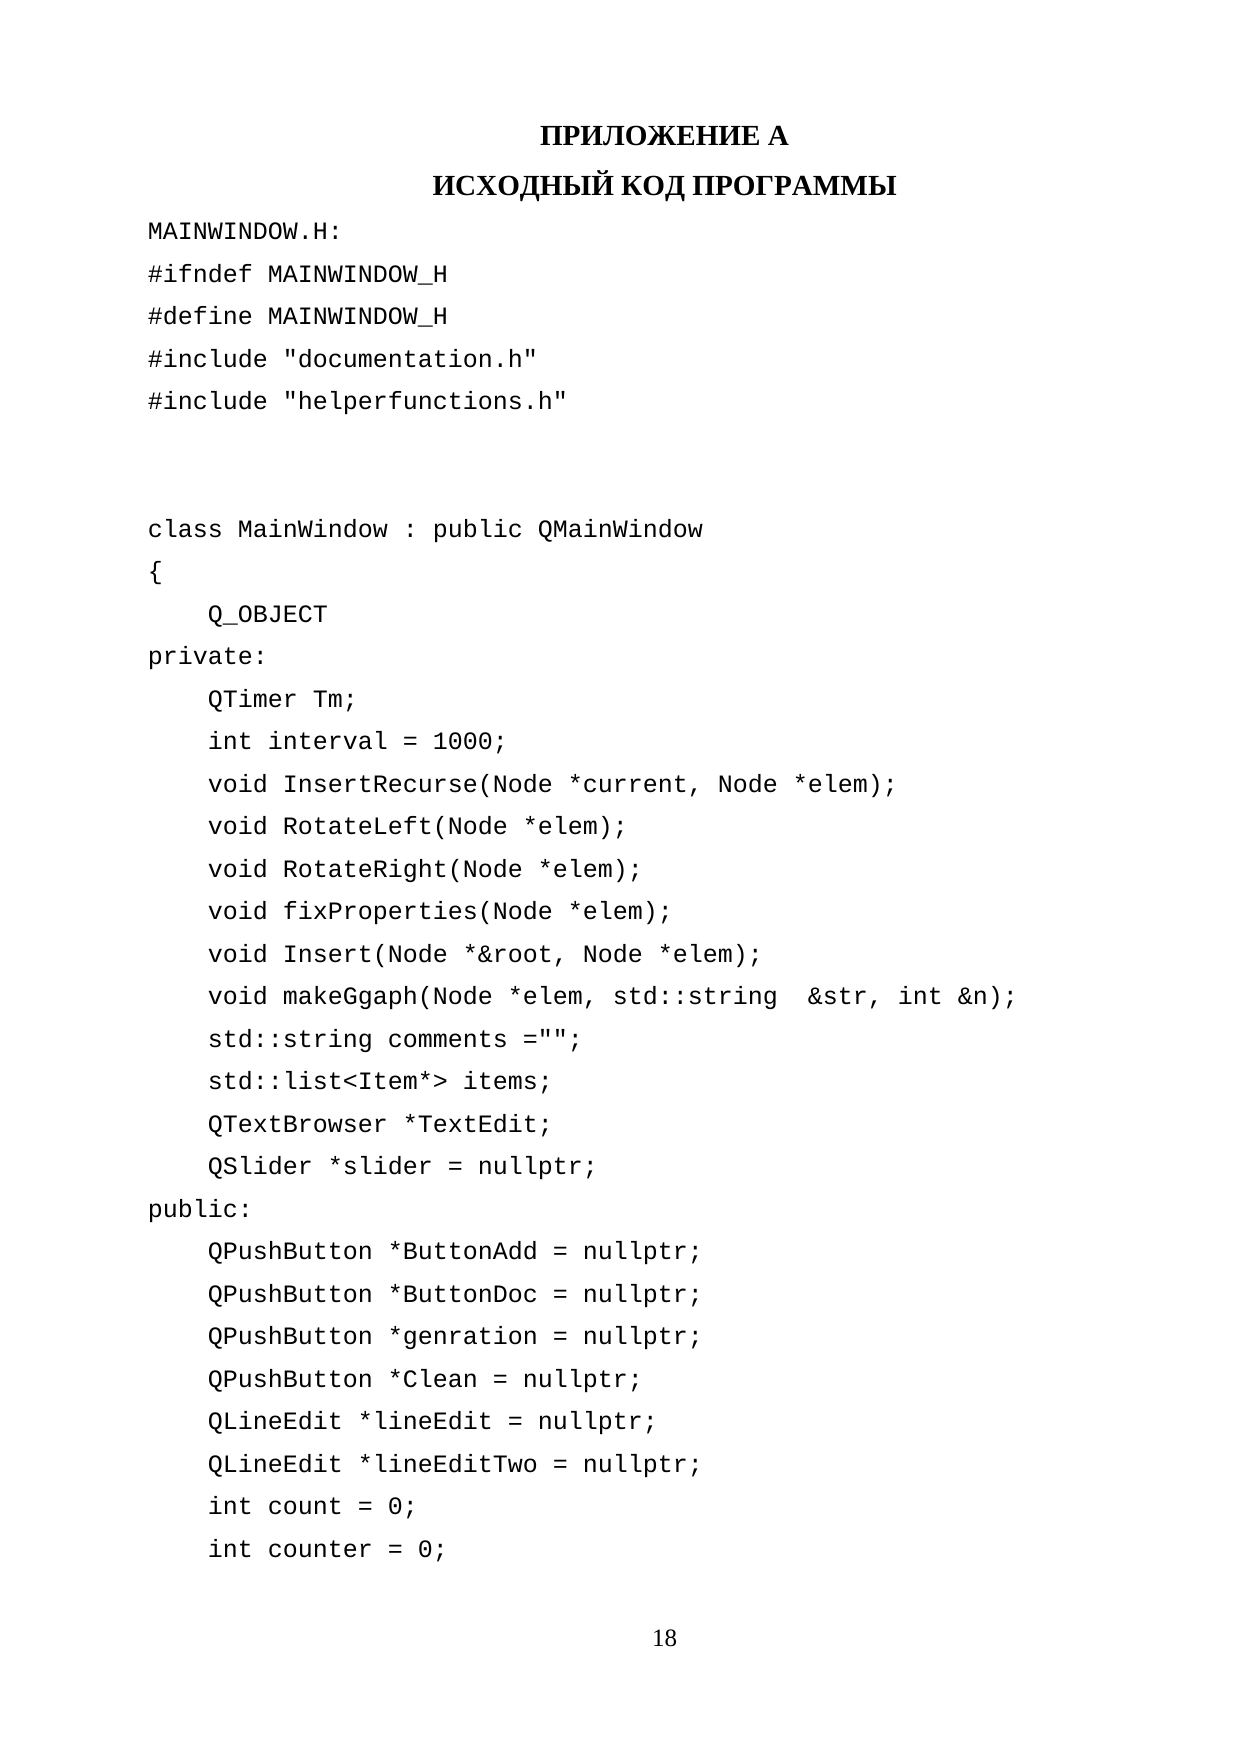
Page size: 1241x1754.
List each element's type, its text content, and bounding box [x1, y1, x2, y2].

text std::list<Item*> items; [148, 1069, 1181, 1097]
text std::string comments =""; [148, 1026, 1181, 1054]
text Q_OBJECT [148, 601, 1181, 629]
text #include "documentation.h" [148, 346, 1181, 374]
text QPushButton *Clean = nullptr; [148, 1366, 1181, 1394]
text приложение А [148, 118, 1181, 152]
text { [148, 559, 1181, 587]
text Mainwindow.h: [148, 219, 1181, 247]
text int counter = 0; [148, 1536, 1181, 1564]
text #ifndef MAINWINDOW_H [148, 261, 1181, 289]
text QLineEdit *lineEditTwo = nullptr; [148, 1451, 1181, 1479]
text void Insert(Node *&root, Node *elem); [148, 941, 1181, 969]
text int interval = 1000; [148, 729, 1181, 757]
text void makeGgaph(Node *elem, std::string &str, int &n); [148, 984, 1181, 1012]
text #define MAINWINDOW_H [148, 304, 1181, 332]
text исходный код программы [148, 168, 1181, 202]
text class MainWindow : public QMainWindow [148, 516, 1181, 544]
text QSlider *slider = nullptr; [148, 1154, 1181, 1182]
text QLineEdit *lineEdit = nullptr; [148, 1409, 1181, 1437]
text void RotateRight(Node *elem); [148, 856, 1181, 884]
text QTimer Tm; [148, 686, 1181, 714]
text QTextBrowser *TextEdit; [148, 1111, 1181, 1139]
text QPushButton *ButtonAdd = nullptr; [148, 1239, 1181, 1267]
text public: [148, 1196, 1181, 1224]
text int count = 0; [148, 1494, 1181, 1522]
text void RotateLeft(Node *elem); [148, 814, 1181, 842]
text #include "helperfunctions.h" [148, 389, 1181, 417]
text private: [148, 644, 1181, 672]
text QPushButton *ButtonDoc = nullptr; [148, 1281, 1181, 1309]
text void fixProperties(Node *elem); [148, 899, 1181, 927]
text void InsertRecurse(Node *current, Node *elem); [148, 771, 1181, 799]
text QPushButton *genration = nullptr; [148, 1324, 1181, 1352]
